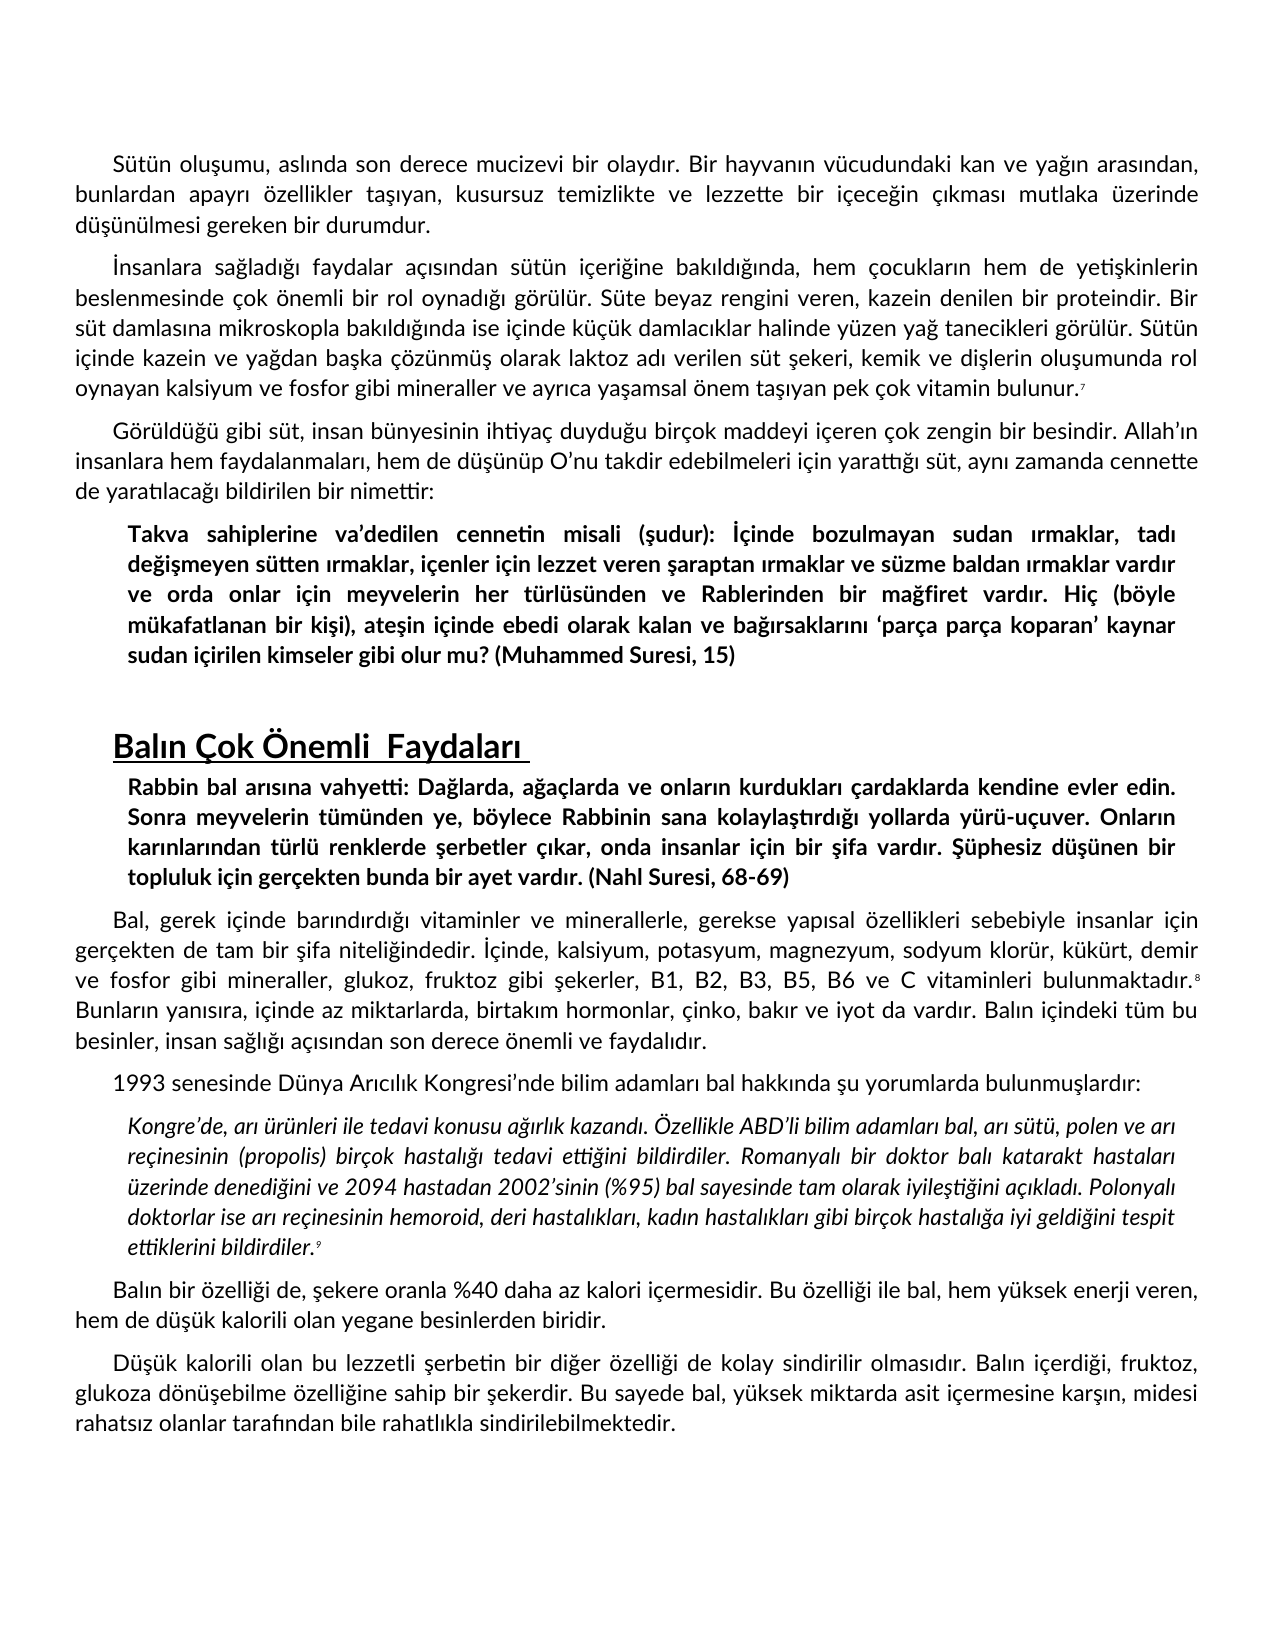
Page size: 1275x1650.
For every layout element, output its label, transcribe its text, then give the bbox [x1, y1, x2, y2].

text Görüldüğü gibi süt, insan bünyesinin ihtiyaç duyduğu birçok maddeyi içeren çok zengin bir besindir. Allah’ın insanlara hem faydalanmaları, hem de düşünüp O’nu takdir edebilmeleri için yarattığı süt, aynı zamanda cennette de yaratılacağı bildirilen bir nimettir: [75, 417, 1200, 504]
subtitle Balın Çok Önemli Faydaları [112, 726, 1200, 766]
text Bal, gerek içinde barındırdığı vitaminler ve minerallerle, gerekse yapısal özellikleri sebebiyle insanlar için gerçekten de tam bir şifa niteliğindedir. İçinde, kalsiyum, potasyum, magnezyum, sodyum klorür, kükürt, demir ve fosfor gibi mineraller, glukoz, fruktoz gibi şekerler, B1, B2, B3, B5, B6 ve C vitaminleri bulunmaktadır.8 Bunların yanısıra, içinde az miktarlarda, birtakım hormonlar, çinko, bakır ve iyot da vardır. Balın içindeki tüm bu besinler, insan sağlığı açısından son derece önemli ve faydalıdır. [75, 906, 1200, 1054]
text Rabbin bal arısına vahyetti: Dağlarda, ağaçlarda ve onların kurdukları çardaklarda kendine evler edin. Sonra meyvelerin tümünden ye, böylece Rabbinin sana kolaylaştırdığı yollarda yürü-uçuver. Onların karınlarından türlü renklerde şerbetler çıkar, onda insanlar için bir şifa vardır. Şüphesiz düşünen bir topluluk için gerçekten bunda bir ayet vardır. (Nahl Suresi, 68-69) [127, 772, 1177, 890]
text 1993 senesinde Dünya Arıcılık Kongresi’nde bilim adamları bal hakkında şu yorumlarda bulunmuşlardır: [75, 1069, 1200, 1097]
text Kongre’de, arı ürünleri ile tedavi konusu ağırlık kazandı. Özellikle ABD’li bilim adamları bal, arı sütü, polen ve arı reçinesinin (propolis) birçok hastalığı tedavi ettiğini bildirdiler. Romanyalı bir doktor balı katarakt hastaları üzerinde denediğini ve 2094 hastadan 2002’sinin (%95) bal sayesinde tam olarak iyileştiğini açıkladı. Polonyalı doktorlar ise arı reçinesinin hemoroid, deri hastalıkları, kadın hastalıkları gibi birçok hastalığa iyi geldiğini tespit ettiklerini bildirdiler.9 [127, 1112, 1177, 1260]
text Düşük kalorili olan bu lezzetli şerbetin bir diğer özelliği de kolay sindirilir olmasıdır. Balın içerdiği, fruktoz, glukoza dönüşebilme özelliğine sahip bir şekerdir. Bu sayede bal, yüksek miktarda asit içermesine karşın, midesi rahatsız olanlar tarafından bile rahatlıkla sindirilebilmektedir. [75, 1348, 1200, 1436]
text Balın bir özelliği de, şekere oranla %40 daha az kalori içermesidir. Bu özelliği ile bal, hem yüksek enerji veren, hem de düşük kalorili olan yegane besinlerden biridir. [75, 1275, 1200, 1333]
text Sütün oluşumu, aslında son derece mucizevi bir olaydır. Bir hayvanın vücudundaki kan ve yağın arasından, bunlardan apayrı özellikler taşıyan, kusursuz temizlikte ve lezzette bir içeceğin çıkması mutlaka üzerinde düşünülmesi gereken bir durumdur. [75, 150, 1200, 238]
text İnsanlara sağladığı faydalar açısından sütün içeriğine bakıldığında, hem çocukların hem de yetişkinlerin beslenmesinde çok önemli bir rol oynadığı görülür. Süte beyaz rengini veren, kazein denilen bir proteindir. Bir süt damlasına mikroskopla bakıldığında ise içinde küçük damlacıklar halinde yüzen yağ tanecikleri görülür. Sütün içinde kazein ve yağdan başka çözünmüş olarak laktoz adı verilen süt şekeri, kemik ve dişlerin oluşumunda rol oynayan kalsiyum ve fosfor gibi mineraller ve ayrıca yaşamsal önem taşıyan pek çok vitamin bulunur.7 [75, 253, 1200, 401]
text Takva sahiplerine va’dedilen cennetin misali (şudur): İçinde bozulmayan sudan ırmaklar, tadı değişmeyen sütten ırmaklar, içenler için lezzet veren şaraptan ırmaklar ve süzme baldan ırmaklar vardır ve orda onlar için meyvelerin her türlüsünden ve Rablerinden bir mağfiret vardır. Hiç (böyle mükafatlanan bir kişi), ateşin içinde ebedi olarak kalan ve bağırsaklarını ‘parça parça koparan’ kaynar sudan içirilen kimseler gibi olur mu? (Muhammed Suresi, 15) [127, 520, 1177, 668]
